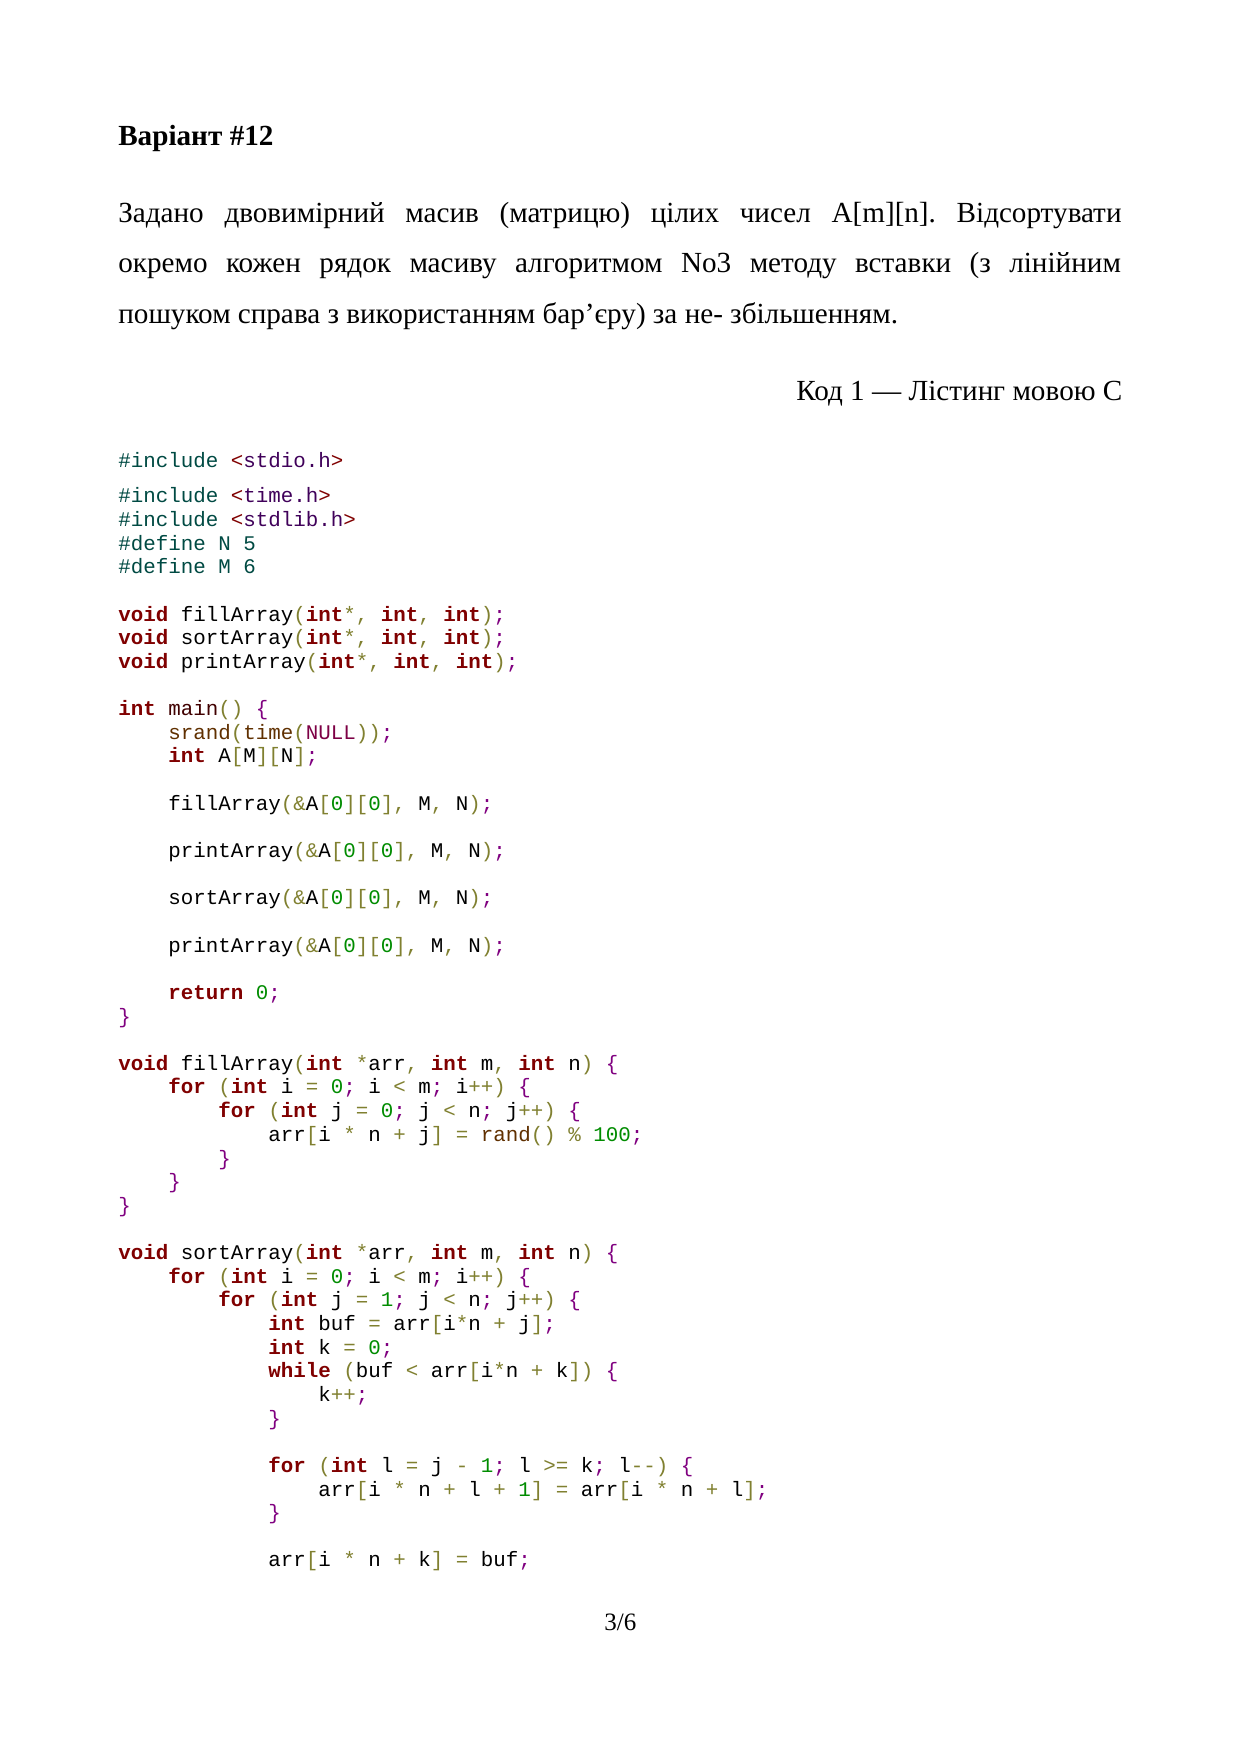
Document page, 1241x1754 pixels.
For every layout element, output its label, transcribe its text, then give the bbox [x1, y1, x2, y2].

text int k = 0; [118, 1337, 1122, 1360]
text } [118, 1171, 1122, 1195]
text return 0; [118, 982, 1122, 1006]
text #define M 6 [118, 556, 1122, 580]
text for (int i = 0; i < m; i++) { [118, 1077, 1122, 1100]
text } [118, 1502, 1122, 1526]
text } [118, 1147, 1122, 1171]
text void fillArray(int *arr, int m, int n) { [118, 1053, 1122, 1077]
text int A[M][N]; [118, 746, 1122, 769]
text #include <stdlib.h> [118, 509, 1122, 533]
text for (int j = 1; j < n; j++) { [118, 1289, 1122, 1313]
text k++; [118, 1384, 1122, 1408]
text } [118, 1408, 1122, 1431]
text printArray(&A[0][0], M, N); [118, 935, 1122, 958]
text #include <stdio.h> [118, 450, 1122, 474]
text for (int l = j - 1; l >= k; l--) { [118, 1455, 1122, 1478]
text } [118, 1195, 1122, 1218]
text for (int j = 0; j < n; j++) { [118, 1100, 1122, 1124]
text fillArray(&A[0][0], M, N); [118, 793, 1122, 816]
text while (buf < arr[i*n + k]) { [118, 1360, 1122, 1384]
text int main() { [118, 698, 1122, 722]
text arr[i * n + j] = rand() % 100; [118, 1124, 1122, 1147]
text void fillArray(int*, int, int); [118, 604, 1122, 627]
text arr[i * n + l + 1] = arr[i * n + l]; [118, 1478, 1122, 1502]
text printArray(&A[0][0], M, N); [118, 840, 1122, 864]
text #include <time.h> [118, 485, 1122, 509]
text srand(time(NULL)); [118, 722, 1122, 746]
text Задано двовимірний масив (матрицю) цілих чисел A[m][n]. Відсортувати окремо кожен рядок масиву алгоритмом No3 методу вставки (з лінійним пошуком справа з використанням бар’єру) за не- збільшенням. [118, 195, 1122, 329]
text for (int i = 0; i < m; i++) { [118, 1266, 1122, 1289]
text Варіант #12 [118, 118, 1122, 152]
text int buf = arr[i*n + j]; [118, 1313, 1122, 1337]
text arr[i * n + k] = buf; [118, 1549, 1122, 1573]
text } [118, 1006, 1122, 1029]
text #define N 5 [118, 533, 1122, 556]
text sortArray(&A[0][0], M, N); [118, 887, 1122, 911]
text void sortArray(int*, int, int); [118, 627, 1122, 651]
text void sortArray(int *arr, int m, int n) { [118, 1242, 1122, 1266]
text Код 1 — Лістинг мовою C [118, 373, 1122, 406]
text void printArray(int*, int, int); [118, 651, 1122, 674]
